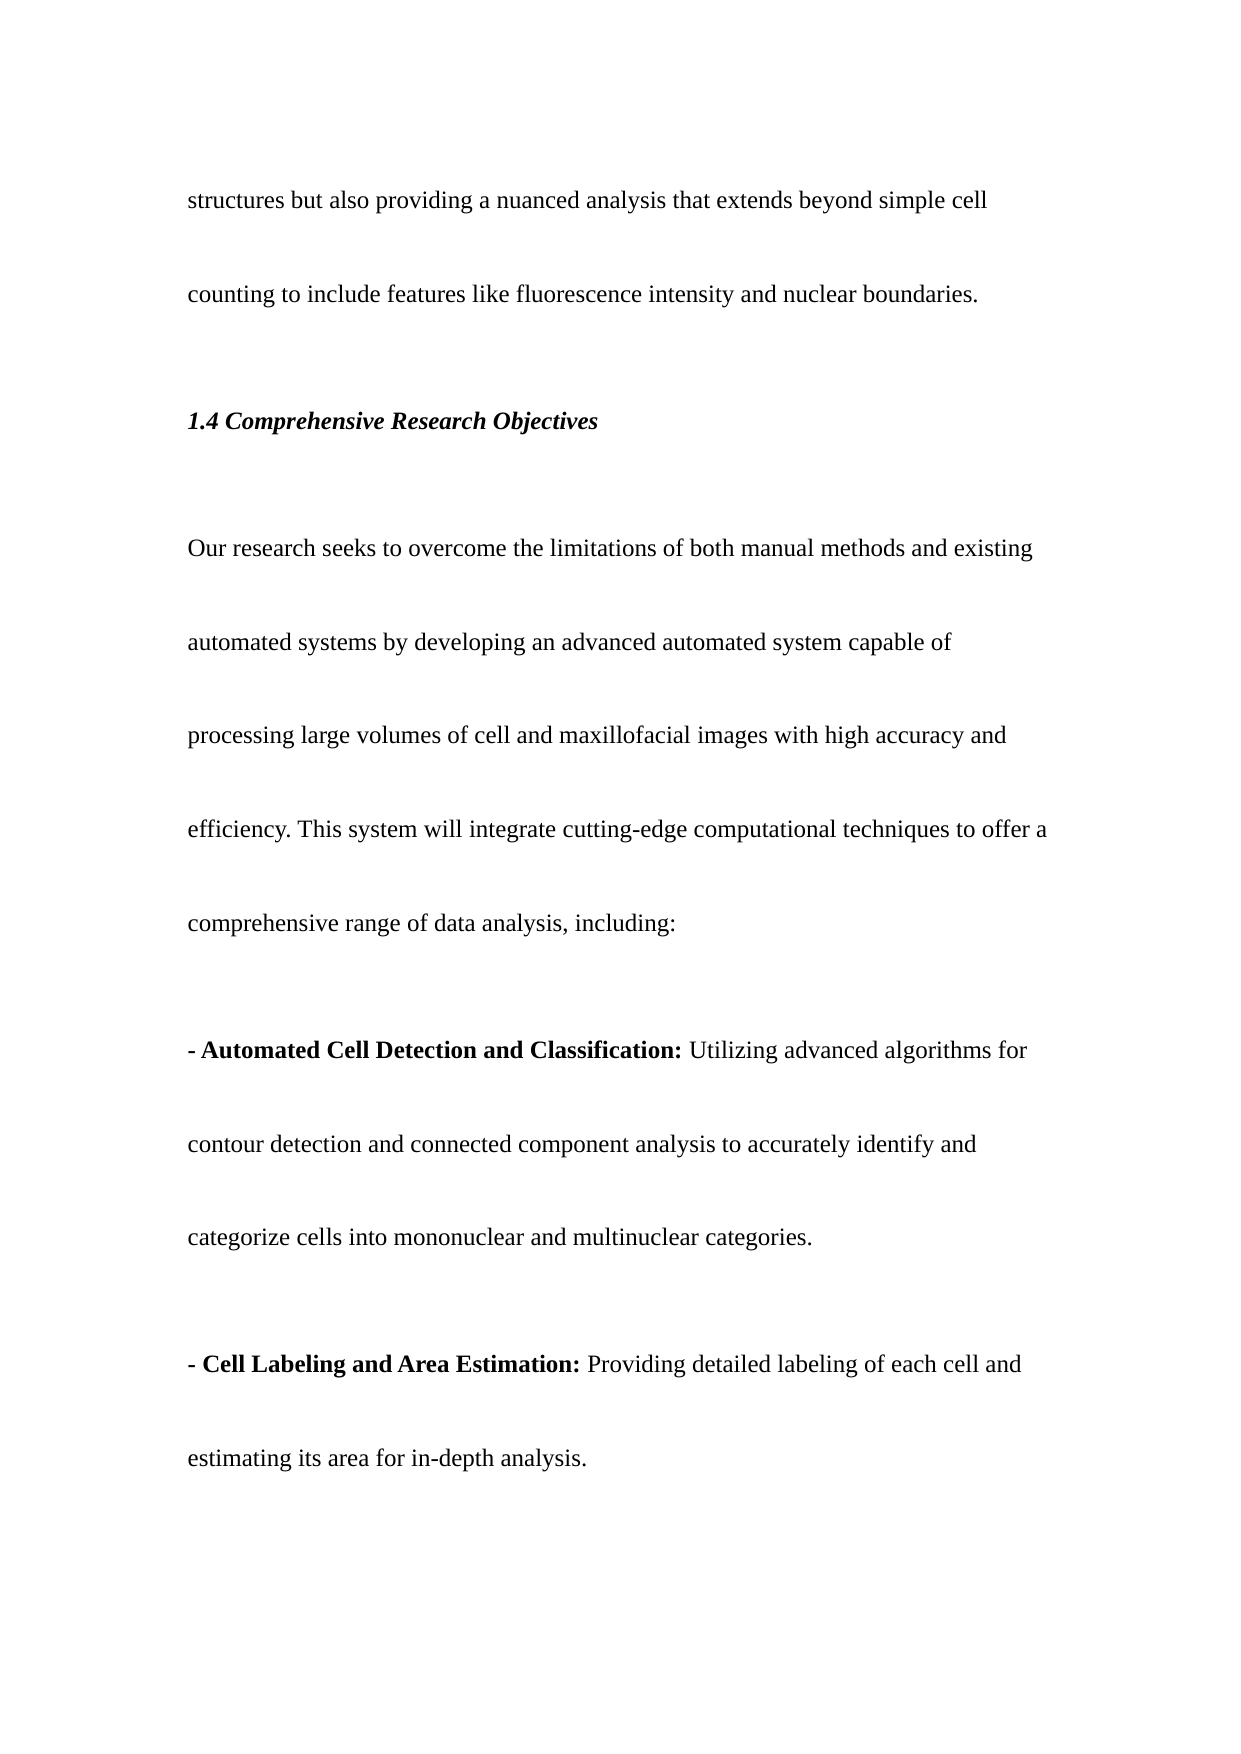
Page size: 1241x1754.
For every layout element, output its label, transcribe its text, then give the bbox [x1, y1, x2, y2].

text - Automated Cell Detection and Classification: Utilizing advanced algorithms for contour detection and connected component analysis to accurately identify and categorize cells into mononuclear and multinuclear categories. [187, 1008, 1053, 1258]
text structures but also providing a nuanced analysis that extends beyond simple cell counting to include features like fluorescence intensity and nuclear boundaries. [187, 158, 1053, 314]
text Our research seeks to overcome the limitations of both manual methods and existing automated systems by developing an advanced automated system capable of processing large volumes of cell and maxillofacial images with high accuracy and efficiency. This system will integrate cutting-edge computational techniques to offer a comprehensive range of data analysis, including: [187, 506, 1053, 943]
text - Cell Labeling and Area Estimation: Providing detailed labeling of each cell and estimating its area for in-depth analysis. [187, 1322, 1053, 1478]
text 1.4 Comprehensive Research Objectives [187, 379, 1053, 441]
